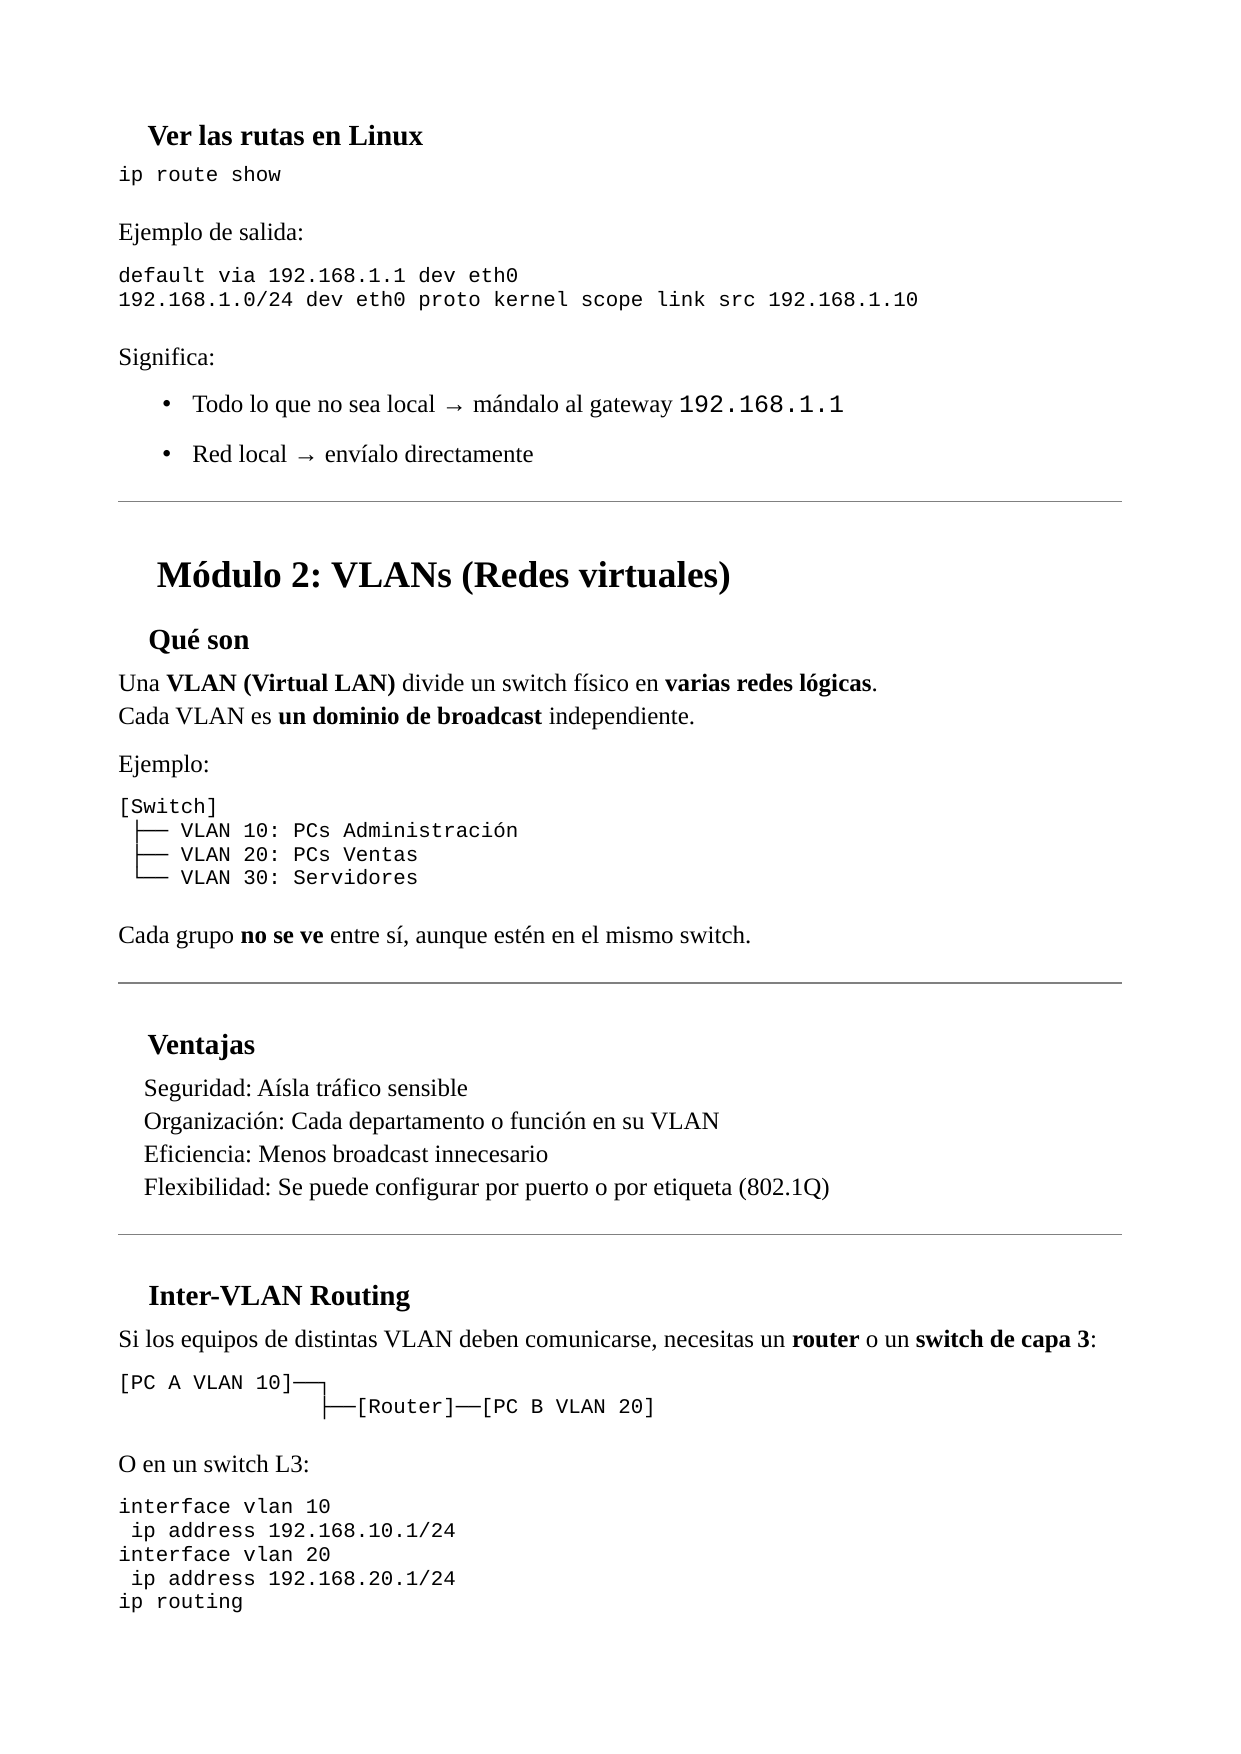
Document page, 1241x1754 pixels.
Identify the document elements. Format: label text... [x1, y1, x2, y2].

subtitle 🔹 Ver las rutas en Linux [118, 118, 1122, 152]
text 192.168.1.0/24 dev eth0 proto kernel scope link src 192.168.1.10 [118, 288, 1122, 312]
list Red local → envíalo directamente [162, 439, 1122, 468]
text Cada grupo no se ve entre sí, aunque estén en el mismo switch. [118, 921, 1122, 949]
text Si los equipos de distintas VLAN deben comunicarse, necesitas un router o un switch de capa 3: [118, 1324, 1122, 1353]
text interface vlan 10 [118, 1497, 1122, 1520]
text └── VLAN 30: Servidores [118, 867, 1122, 891]
subtitle 🔹 Qué son [118, 622, 1122, 656]
text O en un switch L3: [118, 1449, 1122, 1478]
text ip route show [118, 164, 1122, 188]
subtitle 🔹 Ventajas [118, 1027, 1122, 1061]
text ├── VLAN 20: PCs Ventas [137, 844, 1122, 867]
text Una VLAN (Virtual LAN) divide un switch físico en varias redes lógicas. Cada VLAN es un dominio de broadcast independiente. [118, 668, 1122, 730]
text Ejemplo: [118, 749, 1122, 778]
text ├──[Router]──[PC B VLAN 20] [118, 1396, 324, 1419]
text Significa: [118, 342, 1122, 370]
list Todo lo que no sea local → mándalo al gateway 192.168.1.1 [162, 389, 1122, 420]
text interface vlan 20 [118, 1544, 1122, 1567]
text [PC A VLAN 10]──┐ [118, 1372, 1122, 1396]
text ip address 192.168.20.1/24 [118, 1567, 1122, 1591]
text Ejemplo de salida: [118, 217, 1122, 246]
text ✅ Seguridad: Aísla tráfico sensible ✅ Organización: Cada departamento o función en su VLAN ✅ Eficiencia: Menos broadcast innecesario ✅ Flexibilidad: Se puede configurar por puerto o por etiqueta (802.1Q) [118, 1073, 1122, 1201]
subtitle 🧱 Módulo 2: VLANs (Redes virtuales) [118, 552, 1122, 595]
text default via 192.168.1.1 dev eth0 [118, 265, 1122, 288]
subtitle 🔹 Inter-VLAN Routing [118, 1278, 1122, 1312]
text ip address 192.168.10.1/24 [118, 1520, 1122, 1544]
text [Switch] [118, 796, 1122, 820]
text ip routing [118, 1591, 1122, 1615]
text ├──[Router]──[PC B VLAN 20] [325, 1396, 1122, 1419]
text ├── VLAN 10: PCs Administración [118, 820, 1122, 844]
